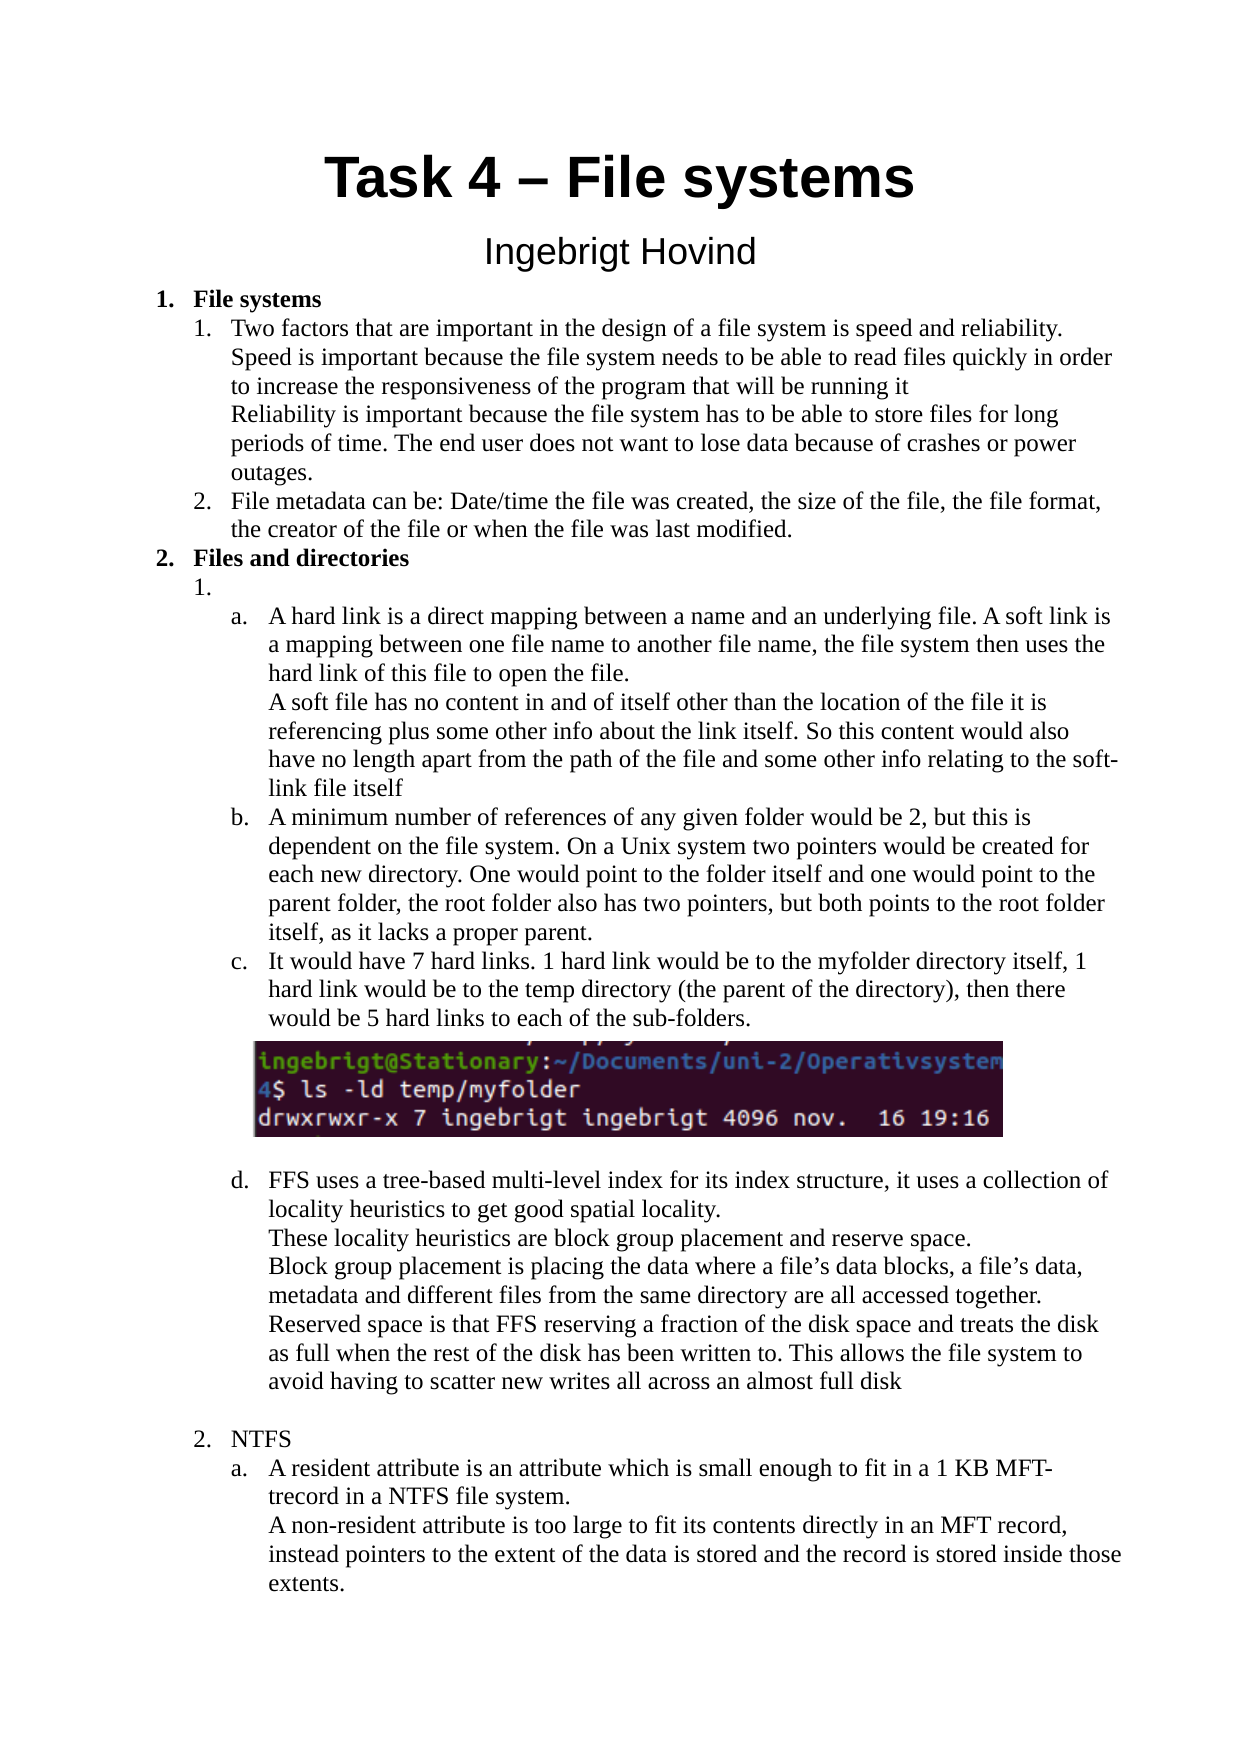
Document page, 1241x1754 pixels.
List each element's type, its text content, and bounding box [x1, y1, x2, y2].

list Reliability is important because the file system has to be able to store files for long periods of time. The end user does not want to lose data because of crashes or power outages. [193, 399, 1122, 486]
list A resident attribute is an attribute which is small enough to fit in a 1 KB MFT-trecord in a NTFS file system. [231, 1453, 1122, 1510]
list Block group placement is placing the data where a file’s data blocks, a file’s data, metadata and different files from the same directory are all accessed together. [231, 1251, 1122, 1309]
list Two factors that are important in the design of a file system is speed and reliability. Speed is important because the file system needs to be able to read files quickly in order to increase the responsiveness of the program that will be running it [193, 313, 1122, 399]
list A hard link is a direct mapping between a name and an underlying file. A soft link is a mapping between one file name to another file name, the file system then uses the hard link of this file to open the file. [231, 601, 1122, 687]
list It would have 7 hard links. 1 hard link would be to the myfolder directory itself, 1 hard link would be to the temp directory (the parent of the directory), then there would be 5 hard links to each of the sub-folders. [231, 946, 1122, 1032]
list File systems [156, 284, 1122, 313]
list These locality heuristics are block group placement and reserve space. [231, 1223, 1122, 1251]
list Files and directories [156, 543, 1122, 572]
list A soft file has no content in and of itself other than the location of the file it is referencing plus some other info about the link itself. So this content would also have no length apart from the path of the file and some other info relating to the soft-link file itself [231, 687, 1122, 802]
subtitle Ingebrigt Hovind [118, 229, 1122, 272]
picture [252, 1041, 1003, 1137]
list FFS uses a tree-based multi-level index for its index structure, it uses a collection of locality heuristics to get good spatial locality. [231, 1165, 1122, 1223]
list A non-resident attribute is too large to fit its contents directly in an MFT record, instead pointers to the extent of the data is stored and the record is stored inside those extents. [231, 1510, 1122, 1596]
list NTFS [193, 1424, 1122, 1453]
list Reserved space is that FFS reserving a fraction of the disk space and treats the disk as full when the rest of the disk has been written to. This allows the file system to avoid having to scatter new writes all across an almost full disk [231, 1309, 1122, 1395]
list A minimum number of references of any given folder would be 2, but this is dependent on the file system. On a Unix system two pointers would be created for each new directory. One would point to the folder itself and one would point to the parent folder, the root folder also has two pointers, but both points to the root folder itself, as it lacks a proper parent. [231, 802, 1122, 946]
list File metadata can be: Date/time the file was created, the size of the file, the file format, the creator of the file or when the file was last modified. [193, 486, 1122, 543]
title Task 4 – File systems [118, 143, 1122, 210]
